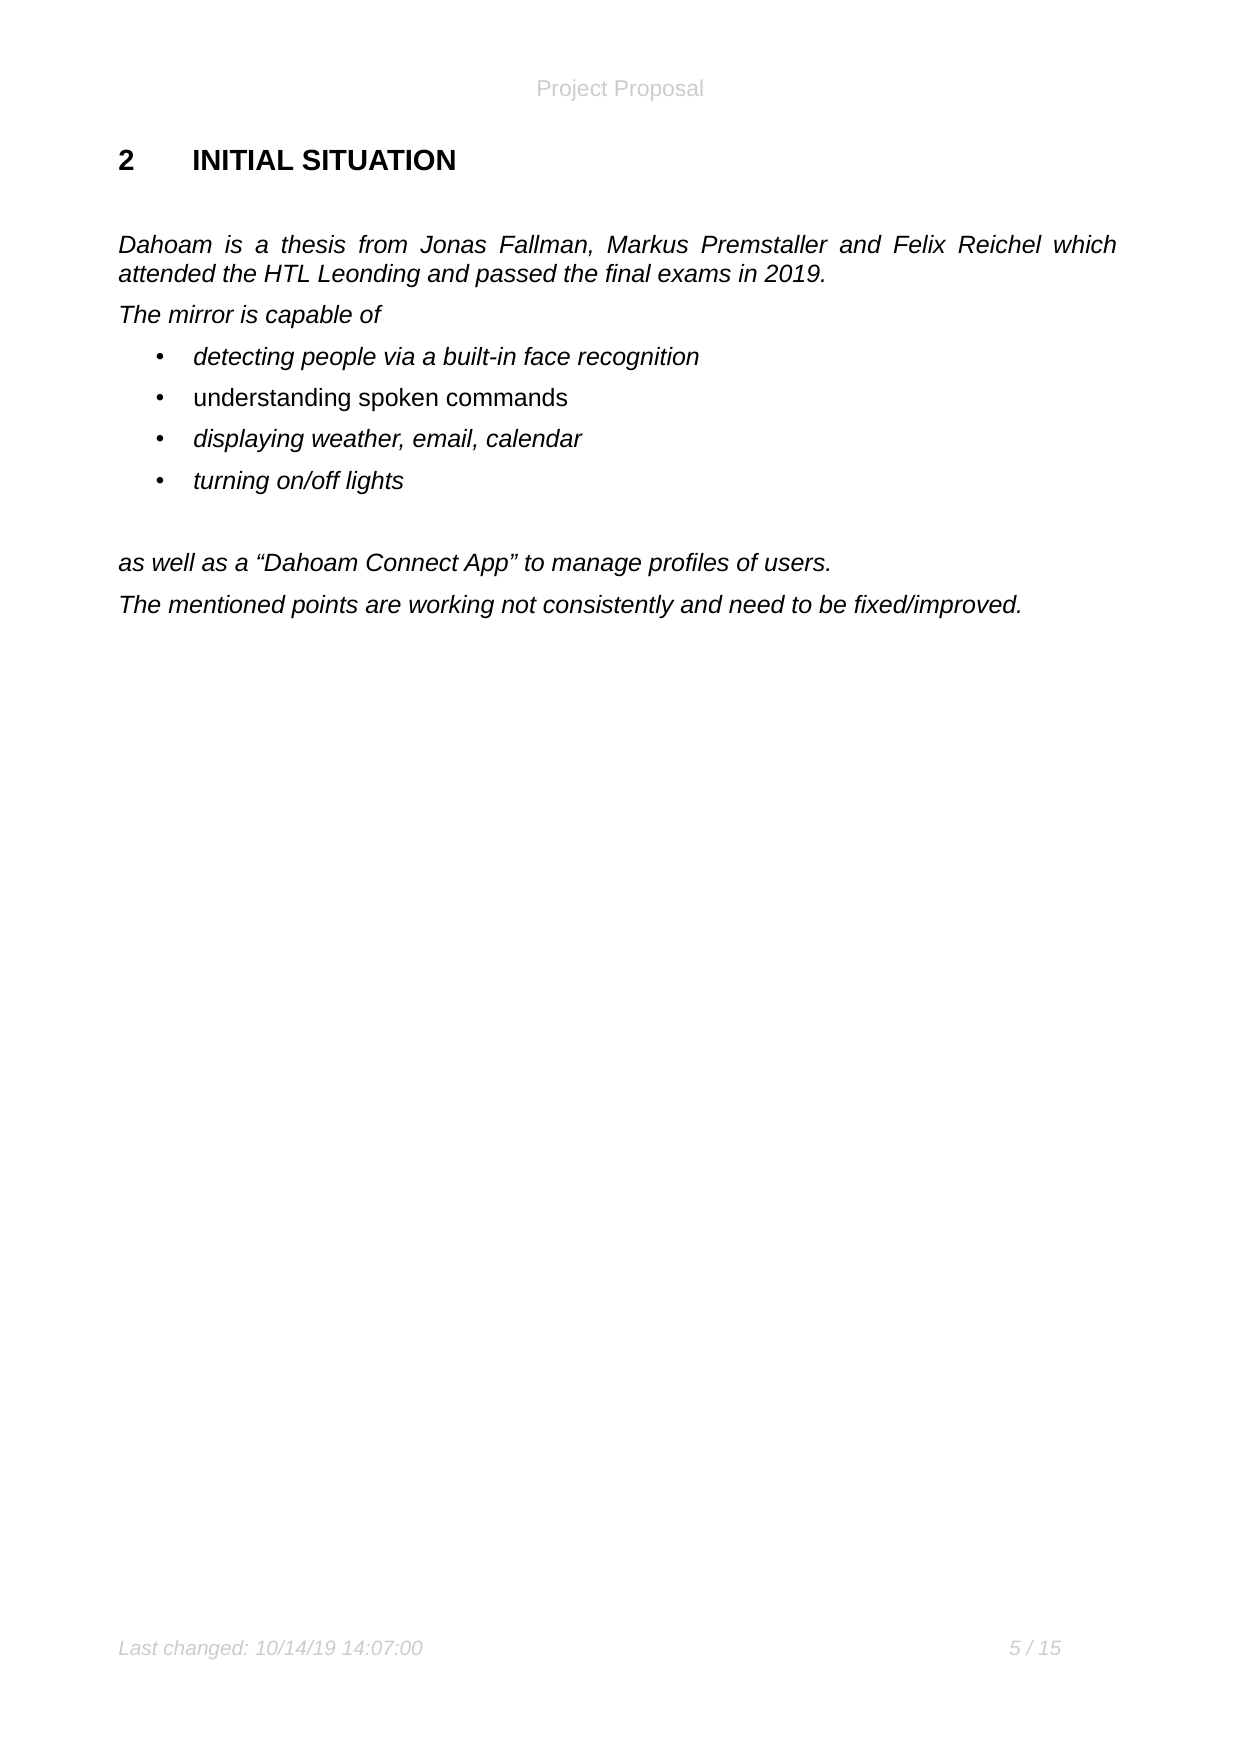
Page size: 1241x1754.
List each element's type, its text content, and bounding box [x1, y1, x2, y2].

text Dahoam is a thesis from Jonas Fallman, Markus Premstaller and Felix Reichel which attended the HTL Leonding and passed the final exams in 2019. [118, 230, 1122, 288]
list displaying weather, email, calendar [156, 424, 1122, 453]
subtitle Initial Situation [118, 143, 1122, 177]
list understanding spoken commands [156, 383, 1122, 412]
list detecting people via a built-in face recognition [156, 342, 1122, 371]
text The mirror is capable of [118, 300, 1122, 329]
text as well as a “Dahoam Connect App” to manage profiles of users. [118, 548, 1122, 577]
list turning on/off lights [156, 466, 1122, 494]
text The mentioned points are working not consistently and need to be fixed/improved. [118, 589, 1122, 618]
